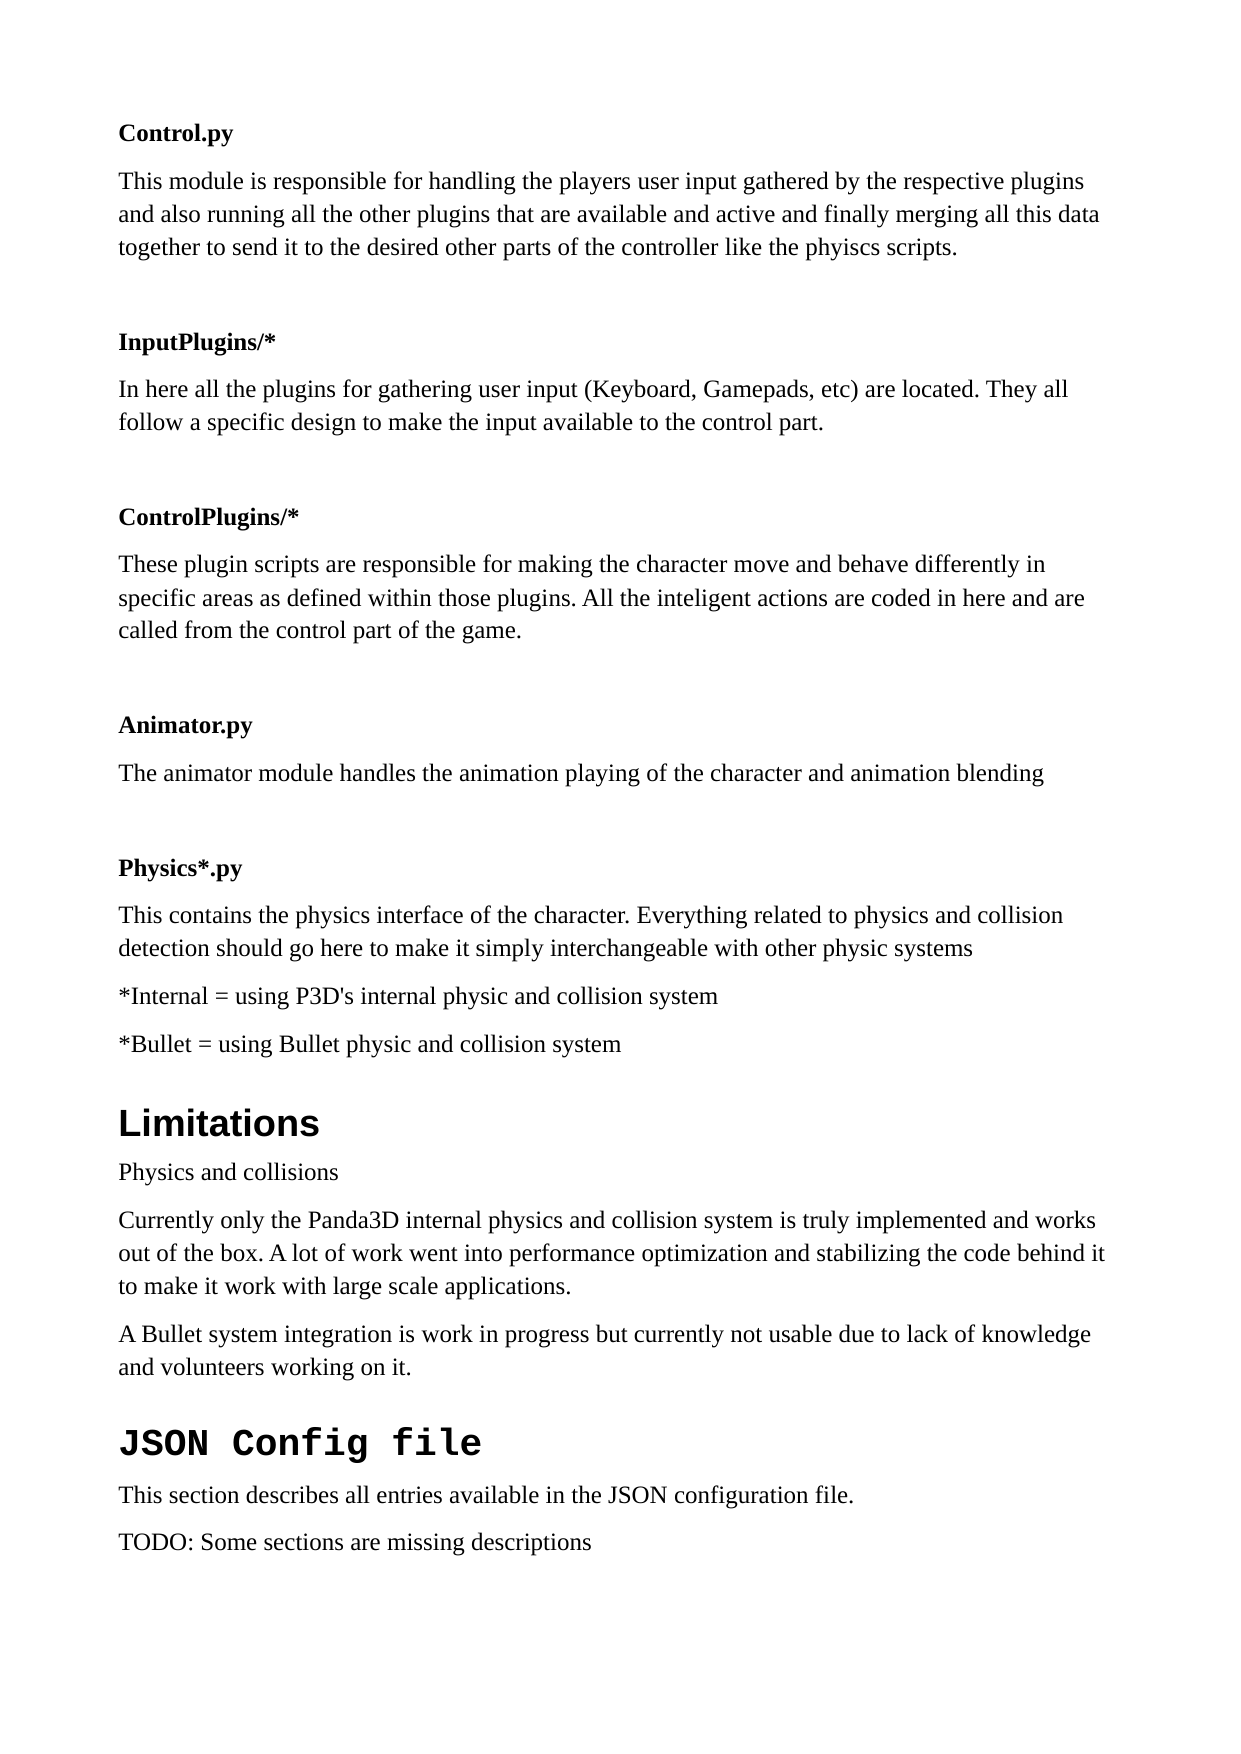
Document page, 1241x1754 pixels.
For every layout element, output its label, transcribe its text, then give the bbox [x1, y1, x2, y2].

text InputPlugins/* [118, 327, 1122, 355]
text A Bullet system integration is work in progress but currently not usable due to lack of knowledge and volunteers working on it. [118, 1319, 1122, 1380]
text Animator.py [118, 710, 1122, 739]
text This section describes all entries available in the JSON configuration file. [118, 1480, 1122, 1508]
text Control.py [118, 118, 1122, 147]
text *Bullet = using Bullet physic and collision system [118, 1029, 1122, 1057]
text ControlPlugins/* [118, 502, 1122, 531]
text In here all the plugins for gathering user input (Keyboard, Gamepads, etc) are located. They all follow a specific design to make the input available to the control part. [118, 374, 1122, 436]
text TODO: Some sections are missing descriptions [118, 1527, 1122, 1556]
text Currently only the Panda3D internal physics and collision system is truly implemented and works out of the box. A lot of work went into performance optimization and stabilizing the code behind it to make it work with large scale applications. [118, 1205, 1122, 1300]
text This contains the physics interface of the character. Everything related to physics and collision detection should go here to make it simply interchangeable with other physic systems [118, 900, 1122, 962]
text The animator module handles the animation playing of the character and animation blending [118, 758, 1122, 787]
text This module is responsible for handling the players user input gathered by the respective plugins and also running all the other plugins that are available and active and finally merging all this data together to send it to the desired other parts of the controller like the phyiscs scripts. [118, 166, 1122, 261]
text These plugin scripts are responsible for making the character move and behave differently in specific areas as defined within those plugins. All the inteligent actions are coded in here and are called from the control part of the game. [118, 549, 1122, 644]
subtitle Limitations [118, 1101, 1122, 1145]
text Physics*.py [118, 853, 1122, 882]
subtitle JSON Config file [118, 1424, 1122, 1467]
text *Internal = using P3D's internal physic and collision system [118, 981, 1122, 1010]
text Physics and collisions [118, 1157, 1122, 1186]
